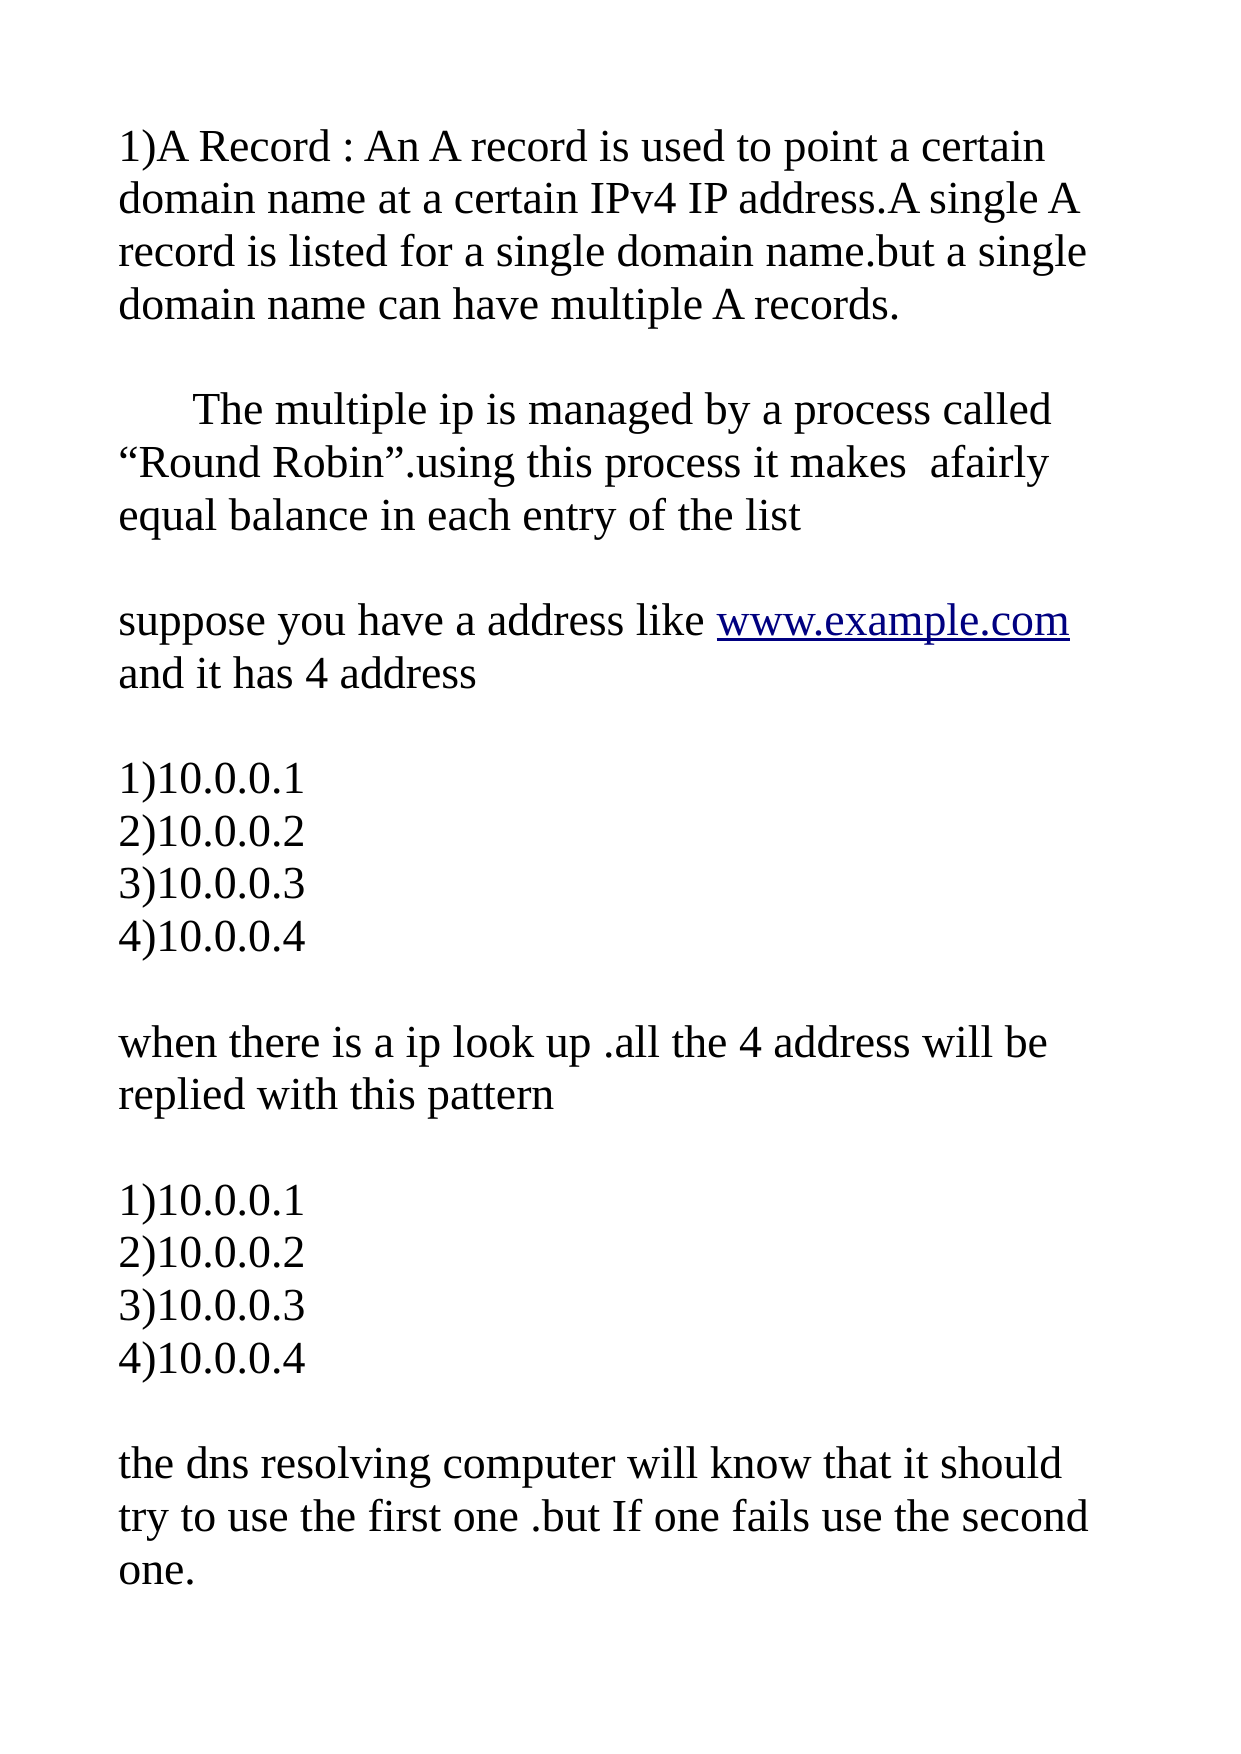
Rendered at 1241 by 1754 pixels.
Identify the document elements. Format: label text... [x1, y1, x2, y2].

text 2)10.0.0.2 [118, 803, 1122, 856]
text 1)A Record : An A record is used to point a certain domain name at a certain IPv4 IP address.A single A record is listed for a single domain name.but a single domain name can have multiple A records. [118, 118, 1122, 329]
text 4)10.0.0.4 [118, 909, 1122, 961]
text 4)10.0.0.4 [118, 1330, 1122, 1383]
text suppose you have a address like www.example.com and it has 4 address [118, 592, 1122, 698]
text 1)10.0.0.1 [118, 751, 1122, 803]
text 3)10.0.0.3 [118, 856, 1122, 909]
text 3)10.0.0.3 [118, 1278, 1122, 1330]
text when there is a ip look up .all the 4 address will be replied with this pattern [118, 1014, 1122, 1119]
text 2)10.0.0.2 [118, 1225, 1122, 1278]
text the dns resolving computer will know that it should try to use the first one .but If one fails use the second one. [118, 1436, 1122, 1594]
text The multiple ip is managed by a process called “Round Robin”.using this process it makes afairly equal balance in each entry of the list [118, 382, 1122, 540]
text 1)10.0.0.1 [118, 1172, 1122, 1225]
